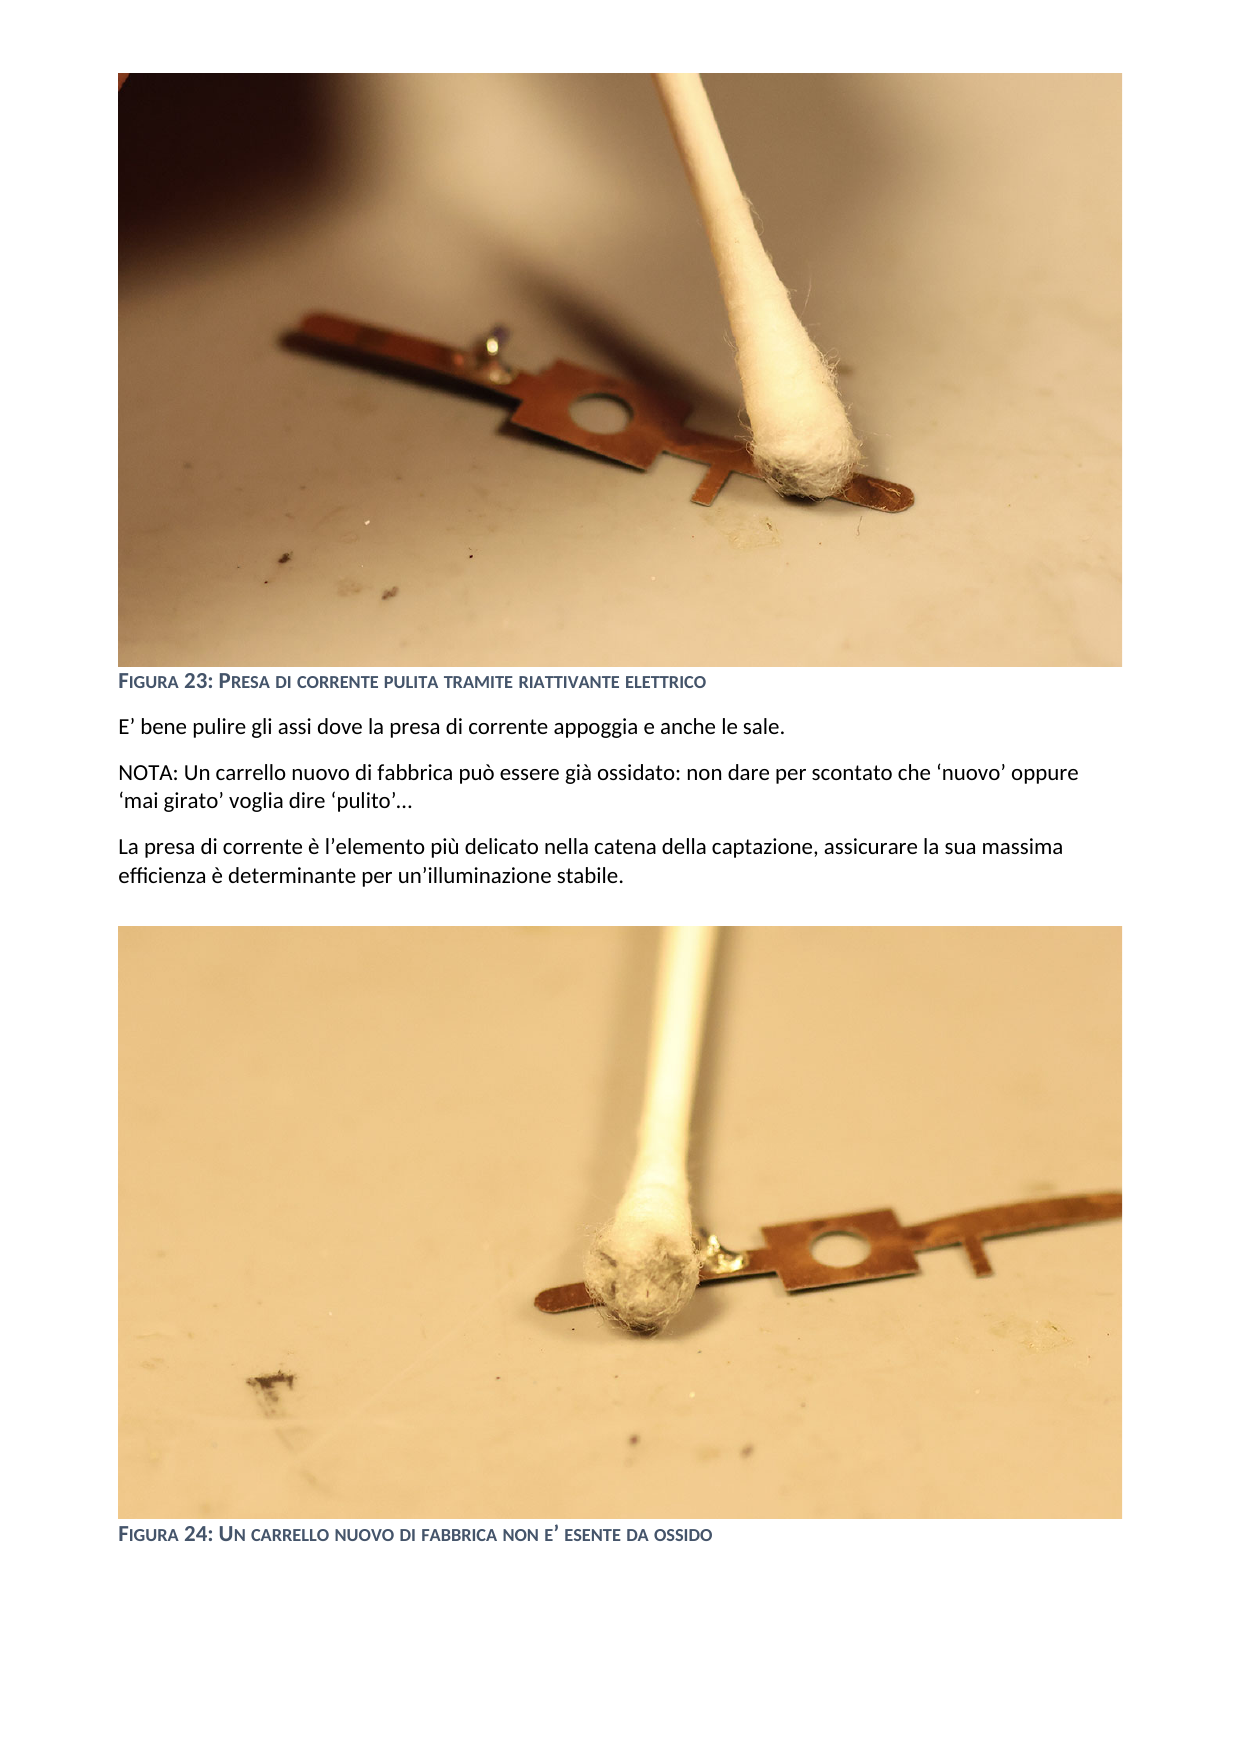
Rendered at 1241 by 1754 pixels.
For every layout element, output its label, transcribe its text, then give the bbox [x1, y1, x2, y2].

text Figura 24: Un carrello nuovo di fabbrica non e’ esente da ossido [118, 1519, 1122, 1547]
picture [118, 926, 1123, 1519]
text E’ bene pulire gli assi dove la presa di corrente appoggia e anche le sale. [118, 712, 1122, 740]
text NOTA: Un carrello nuovo di fabbrica può essere già ossidato: non dare per scontato che ‘nuovo’ oppure ‘mai girato’ voglia dire ‘pulito’… [118, 758, 1122, 814]
picture [118, 73, 1123, 667]
text Figura 23: Presa di corrente pulita tramite riattivante elettrico [118, 667, 1122, 694]
text La presa di corrente è l’elemento più delicato nella catena della captazione, assicurare la sua massima efficienza è determinante per un’illuminazione stabile. [118, 832, 1122, 889]
